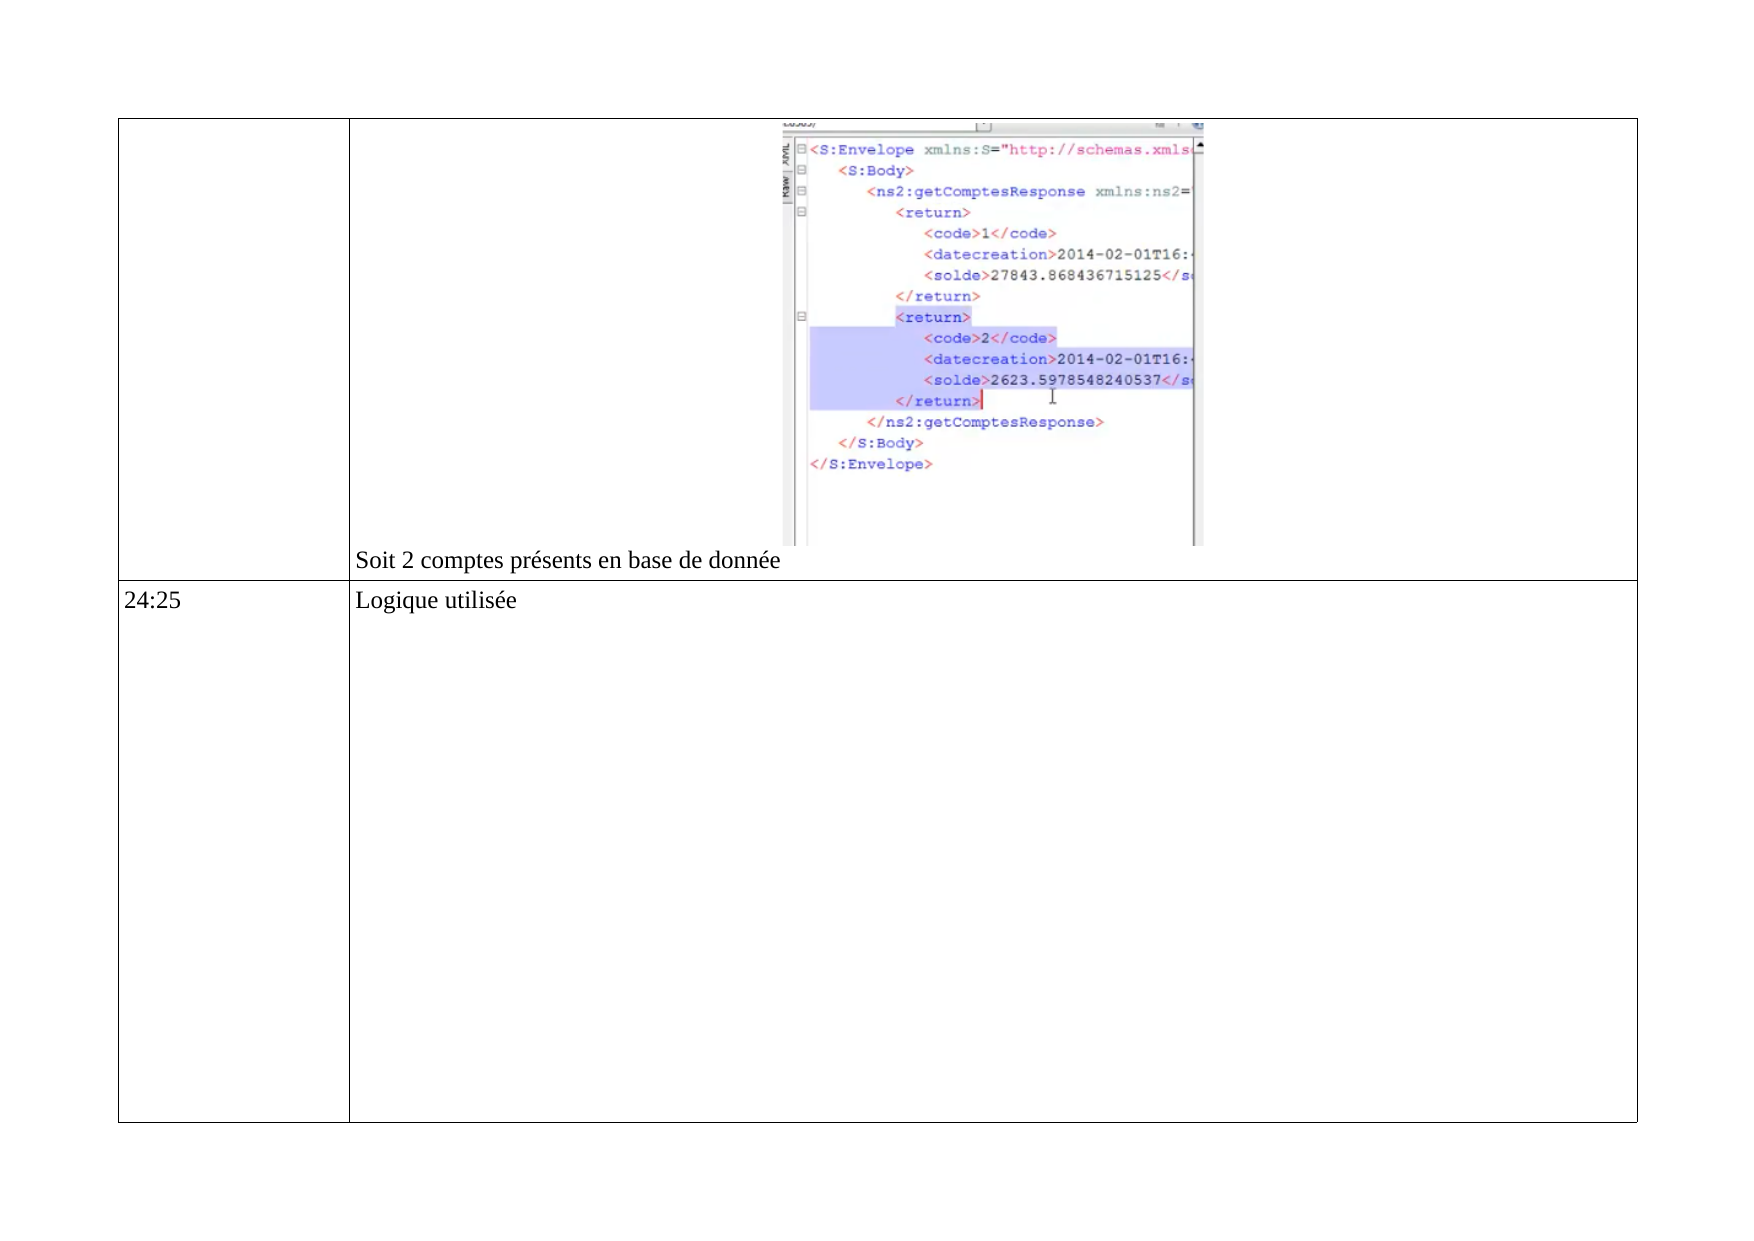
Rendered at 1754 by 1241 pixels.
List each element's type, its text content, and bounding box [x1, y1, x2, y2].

picture [782, 123, 1204, 546]
table_cell 24:25 [119, 581, 349, 1122]
table_cell Soit 2 comptes présents en base de donnée [350, 119, 1637, 579]
table_cell Logique utilisée [350, 581, 1637, 1122]
table_cell [119, 119, 349, 579]
